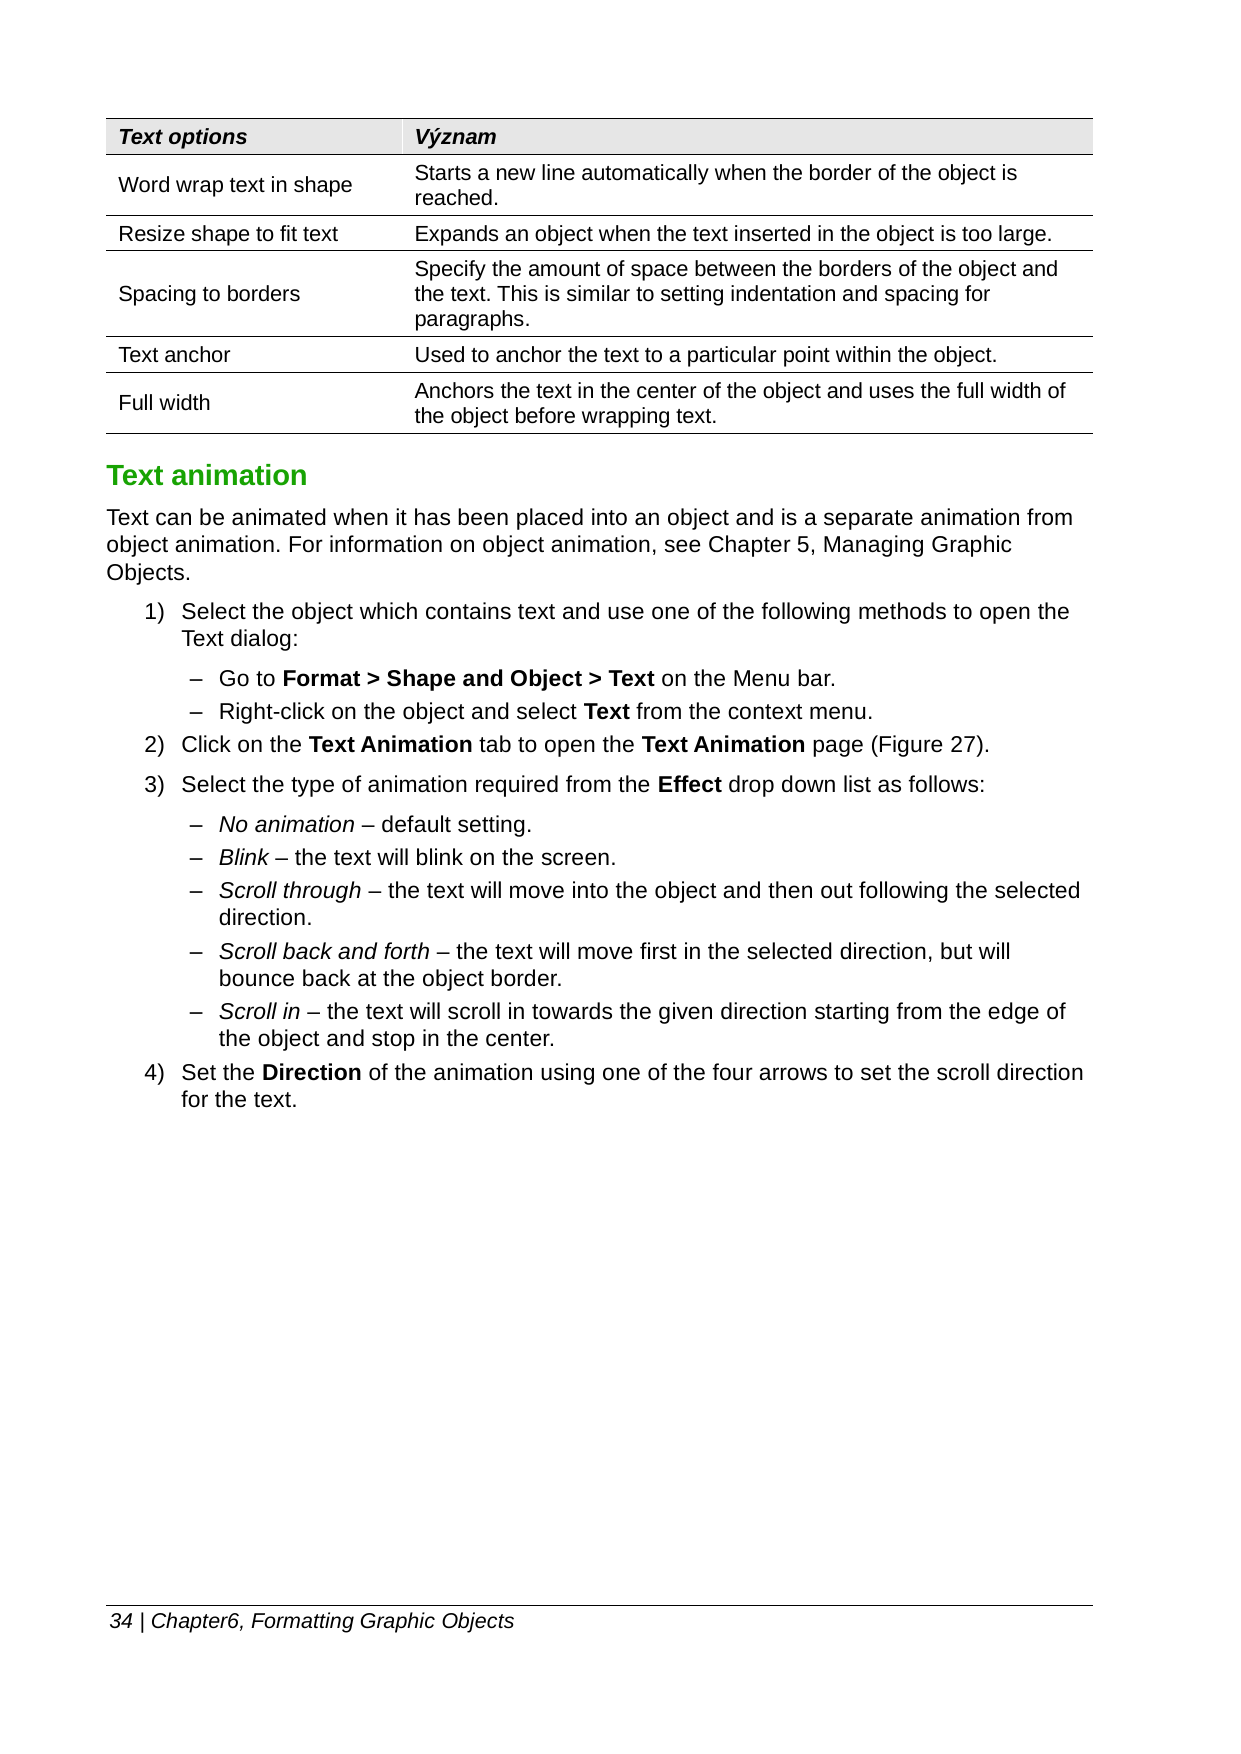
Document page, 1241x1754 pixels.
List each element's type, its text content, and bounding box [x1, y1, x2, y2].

list Click on the Text Animation tab to open the Text Animation page (Figure 27). [164, 731, 1093, 758]
table_cell Full width [106, 373, 402, 432]
table_cell Text anchor [106, 337, 402, 372]
list Blink – the text will blink on the screen. [189, 843, 1093, 870]
list Select the type of animation required from the Effect drop down list as follows: [164, 770, 1093, 797]
list Right-click on the object and select Text from the context menu. [189, 697, 1093, 724]
table_header Text options [106, 119, 402, 154]
list Set the Direction of the animation using one of the four arrows to set the scroll direction for the text. [164, 1058, 1093, 1112]
subtitle Text animation [106, 458, 1093, 491]
list Go to Format > Shape and Object > Text on the Menu bar. [189, 664, 1093, 691]
list Scroll back and forth – the text will move first in the selected direction, but will bounce back at the object border. [189, 937, 1093, 991]
list Scroll through – the text will move into the object and then out following the selected direction. [189, 877, 1093, 931]
list Select the object which contains text and use one of the following methods to open the Text dialog: [164, 597, 1093, 652]
table_header Význam [403, 119, 1093, 154]
table_cell Expands an object when the text inserted in the object is too large. [403, 216, 1093, 250]
list No animation – default setting. [189, 810, 1093, 837]
table_cell Specify the amount of space between the borders of the object and the text. This is similar to setting indentation and spacing for paragraphs. [403, 251, 1093, 336]
table_cell Anchors the text in the center of the object and uses the full width of the object before wrapping text. [403, 373, 1093, 432]
table_cell Word wrap text in shape [106, 155, 402, 214]
list Scroll in – the text will scroll in towards the given direction starting from the edge of the object and stop in the center. [189, 997, 1093, 1052]
text Text can be animated when it has been placed into an object and is a separate animation from object animation. For information on object animation, see Chapter 5, Managing Graphic Objects. [106, 504, 1093, 585]
table_cell Spacing to borders [106, 251, 402, 336]
table_cell Used to anchor the text to a particular point within the object. [403, 337, 1093, 372]
table_cell Starts a new line automatically when the border of the object is reached. [403, 155, 1093, 214]
table_cell Resize shape to fit text [106, 216, 402, 250]
